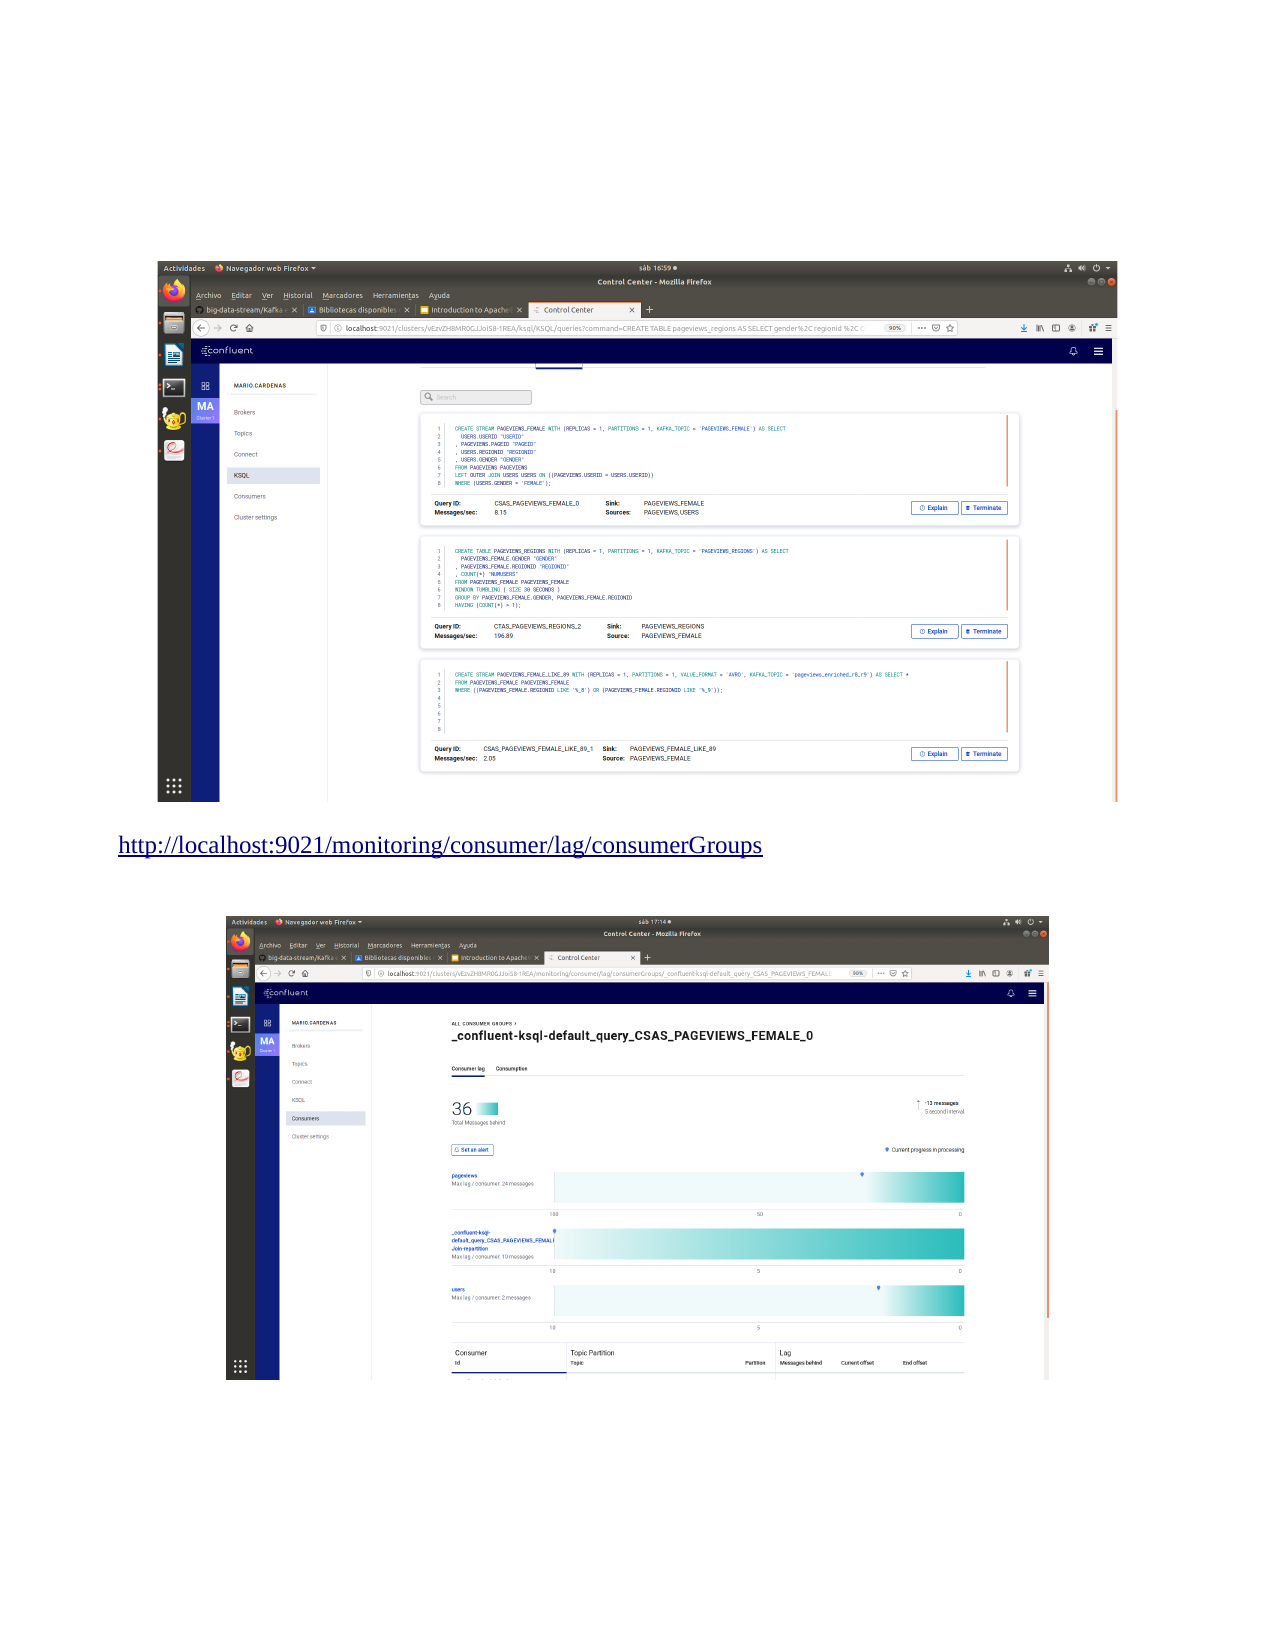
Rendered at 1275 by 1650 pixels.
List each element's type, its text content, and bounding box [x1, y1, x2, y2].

picture [157, 261, 1118, 802]
text http://localhost:9021/monitoring/consumer/lag/consumerGroups [118, 830, 1157, 859]
picture [226, 916, 1049, 1380]
